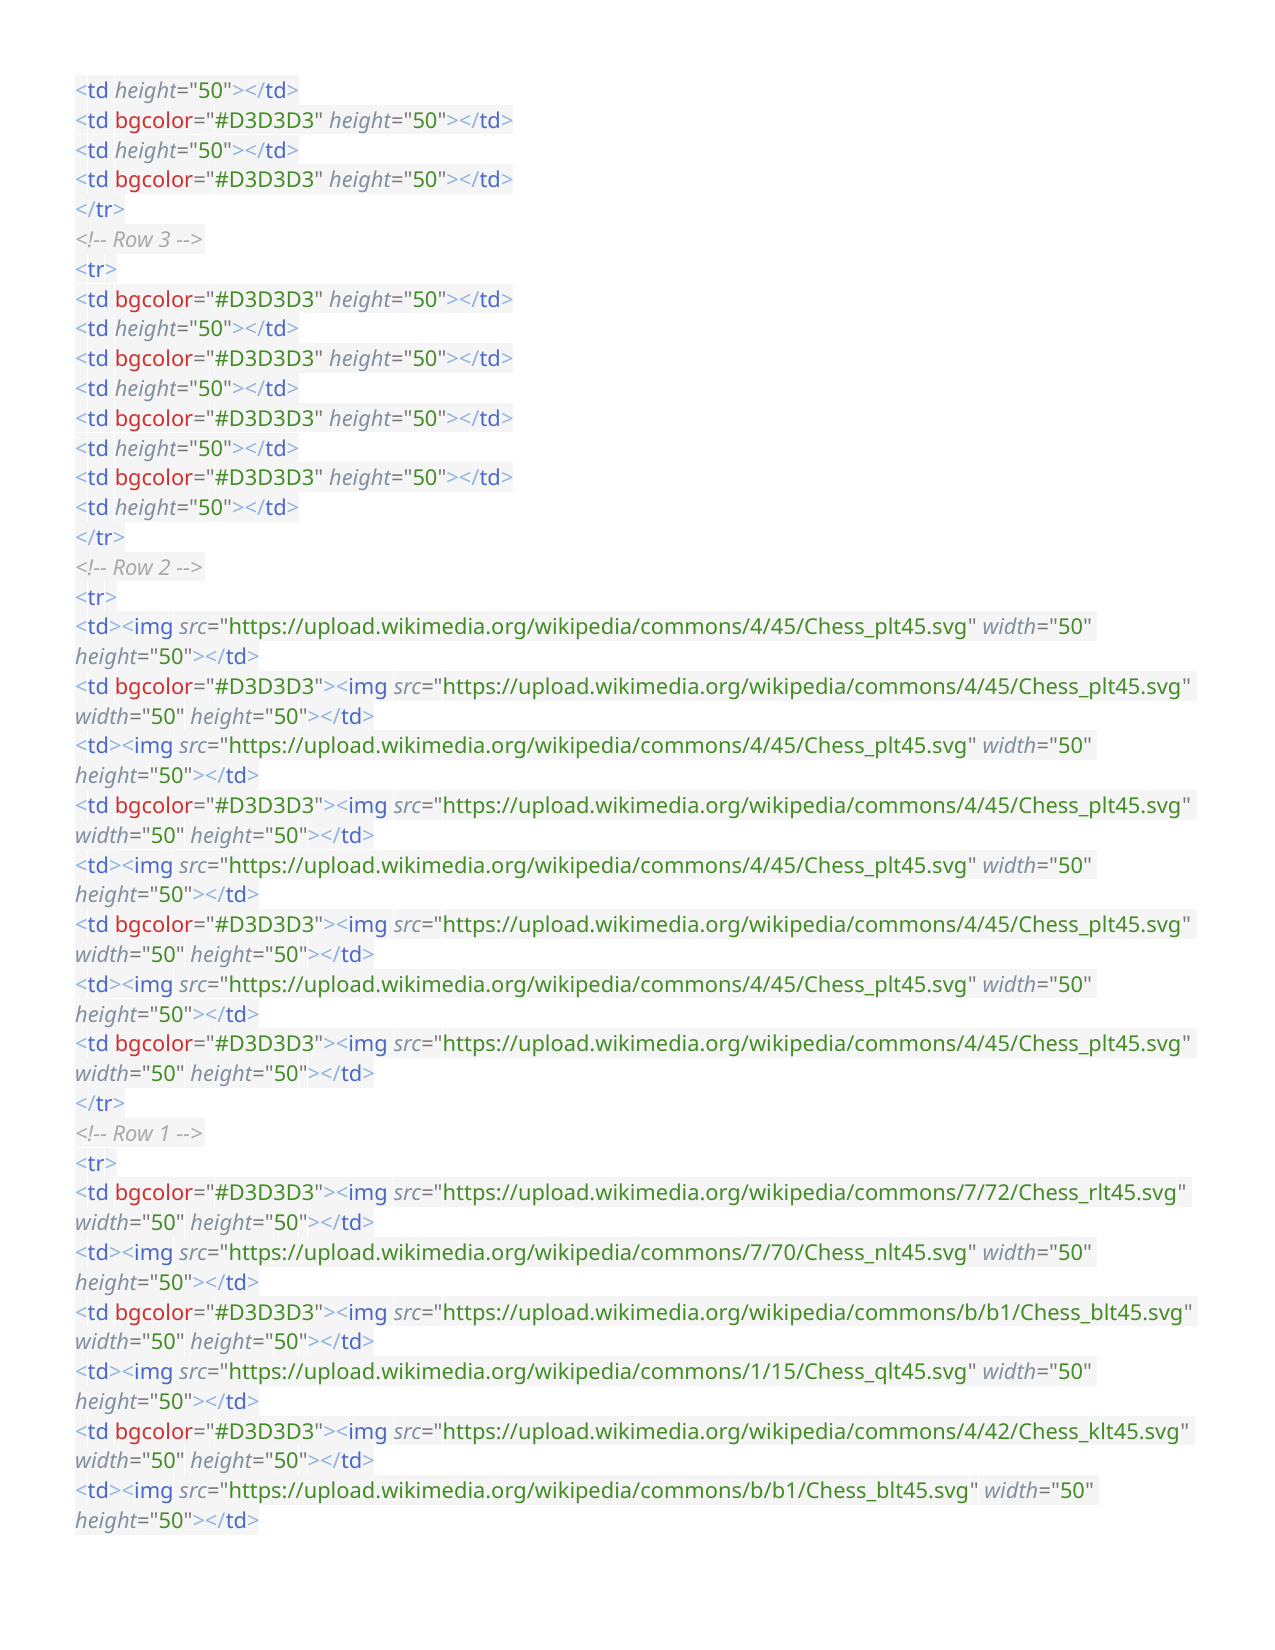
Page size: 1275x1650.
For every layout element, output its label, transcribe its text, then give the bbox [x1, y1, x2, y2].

text <td><img src="https://upload.wikimedia.org/wikipedia/commons/1/15/Chess_qlt45.svg" width="50" height="50"></td> [75, 1356, 1200, 1416]
text <tr> [75, 254, 1200, 283]
text <td><img src="https://upload.wikimedia.org/wikipedia/commons/7/70/Chess_nlt45.svg" width="50" height="50"></td> [75, 1237, 1200, 1296]
text <td bgcolor="#D3D3D3" height="50"></td> [75, 164, 1200, 194]
text </tr> [75, 522, 1200, 552]
text <td bgcolor="#D3D3D3" height="50"></td> [75, 105, 1200, 134]
text <td bgcolor="#D3D3D3" height="50"></td> [75, 343, 1200, 373]
text <td bgcolor="#D3D3D3" height="50"></td> [75, 462, 1200, 492]
text <td><img src="https://upload.wikimedia.org/wikipedia/commons/4/45/Chess_plt45.svg" width="50" height="50"></td> [75, 611, 1200, 671]
text <td height="50"></td> [75, 373, 1200, 403]
text </tr> [75, 194, 1200, 224]
text <!-- Row 3 --> [75, 224, 1200, 254]
text <td height="50"></td> [75, 313, 1200, 343]
text <td bgcolor="#D3D3D3"><img src="https://upload.wikimedia.org/wikipedia/commons/4/42/Chess_klt45.svg" width="50" height="50"></td> [75, 1416, 1200, 1475]
text <tr> [75, 581, 1200, 611]
text <!-- Row 1 --> [75, 1118, 1200, 1147]
text <td><img src="https://upload.wikimedia.org/wikipedia/commons/b/b1/Chess_blt45.svg" width="50" height="50"></td> [75, 1475, 1200, 1535]
text <tr> [75, 1147, 1200, 1177]
text <td bgcolor="#D3D3D3"><img src="https://upload.wikimedia.org/wikipedia/commons/4/45/Chess_plt45.svg" width="50" height="50"></td> [75, 909, 1200, 969]
text <td><img src="https://upload.wikimedia.org/wikipedia/commons/4/45/Chess_plt45.svg" width="50" height="50"></td> [75, 969, 1200, 1028]
text <td bgcolor="#D3D3D3"><img src="https://upload.wikimedia.org/wikipedia/commons/4/45/Chess_plt45.svg" width="50" height="50"></td> [75, 671, 1200, 730]
text <td bgcolor="#D3D3D3"><img src="https://upload.wikimedia.org/wikipedia/commons/4/45/Chess_plt45.svg" width="50" height="50"></td> [75, 790, 1200, 849]
text <td bgcolor="#D3D3D3" height="50"></td> [75, 403, 1200, 432]
text <td><img src="https://upload.wikimedia.org/wikipedia/commons/4/45/Chess_plt45.svg" width="50" height="50"></td> [75, 730, 1200, 790]
text </tr> [75, 1088, 1200, 1118]
text <td height="50"></td> [75, 492, 1200, 522]
text <!-- Row 2 --> [75, 552, 1200, 581]
text <td height="50"></td> [75, 134, 1200, 164]
text <td bgcolor="#D3D3D3"><img src="https://upload.wikimedia.org/wikipedia/commons/4/45/Chess_plt45.svg" width="50" height="50"></td> [75, 1028, 1200, 1088]
text <td bgcolor="#D3D3D3"><img src="https://upload.wikimedia.org/wikipedia/commons/7/72/Chess_rlt45.svg" width="50" height="50"></td> [75, 1177, 1200, 1237]
text <td bgcolor="#D3D3D3" height="50"></td> [75, 283, 1200, 313]
text <td><img src="https://upload.wikimedia.org/wikipedia/commons/4/45/Chess_plt45.svg" width="50" height="50"></td> [75, 849, 1200, 909]
text <td height="50"></td> [75, 432, 1200, 462]
text <td bgcolor="#D3D3D3"><img src="https://upload.wikimedia.org/wikipedia/commons/b/b1/Chess_blt45.svg" width="50" height="50"></td> [75, 1296, 1200, 1356]
text <td height="50"></td> [75, 75, 1200, 105]
